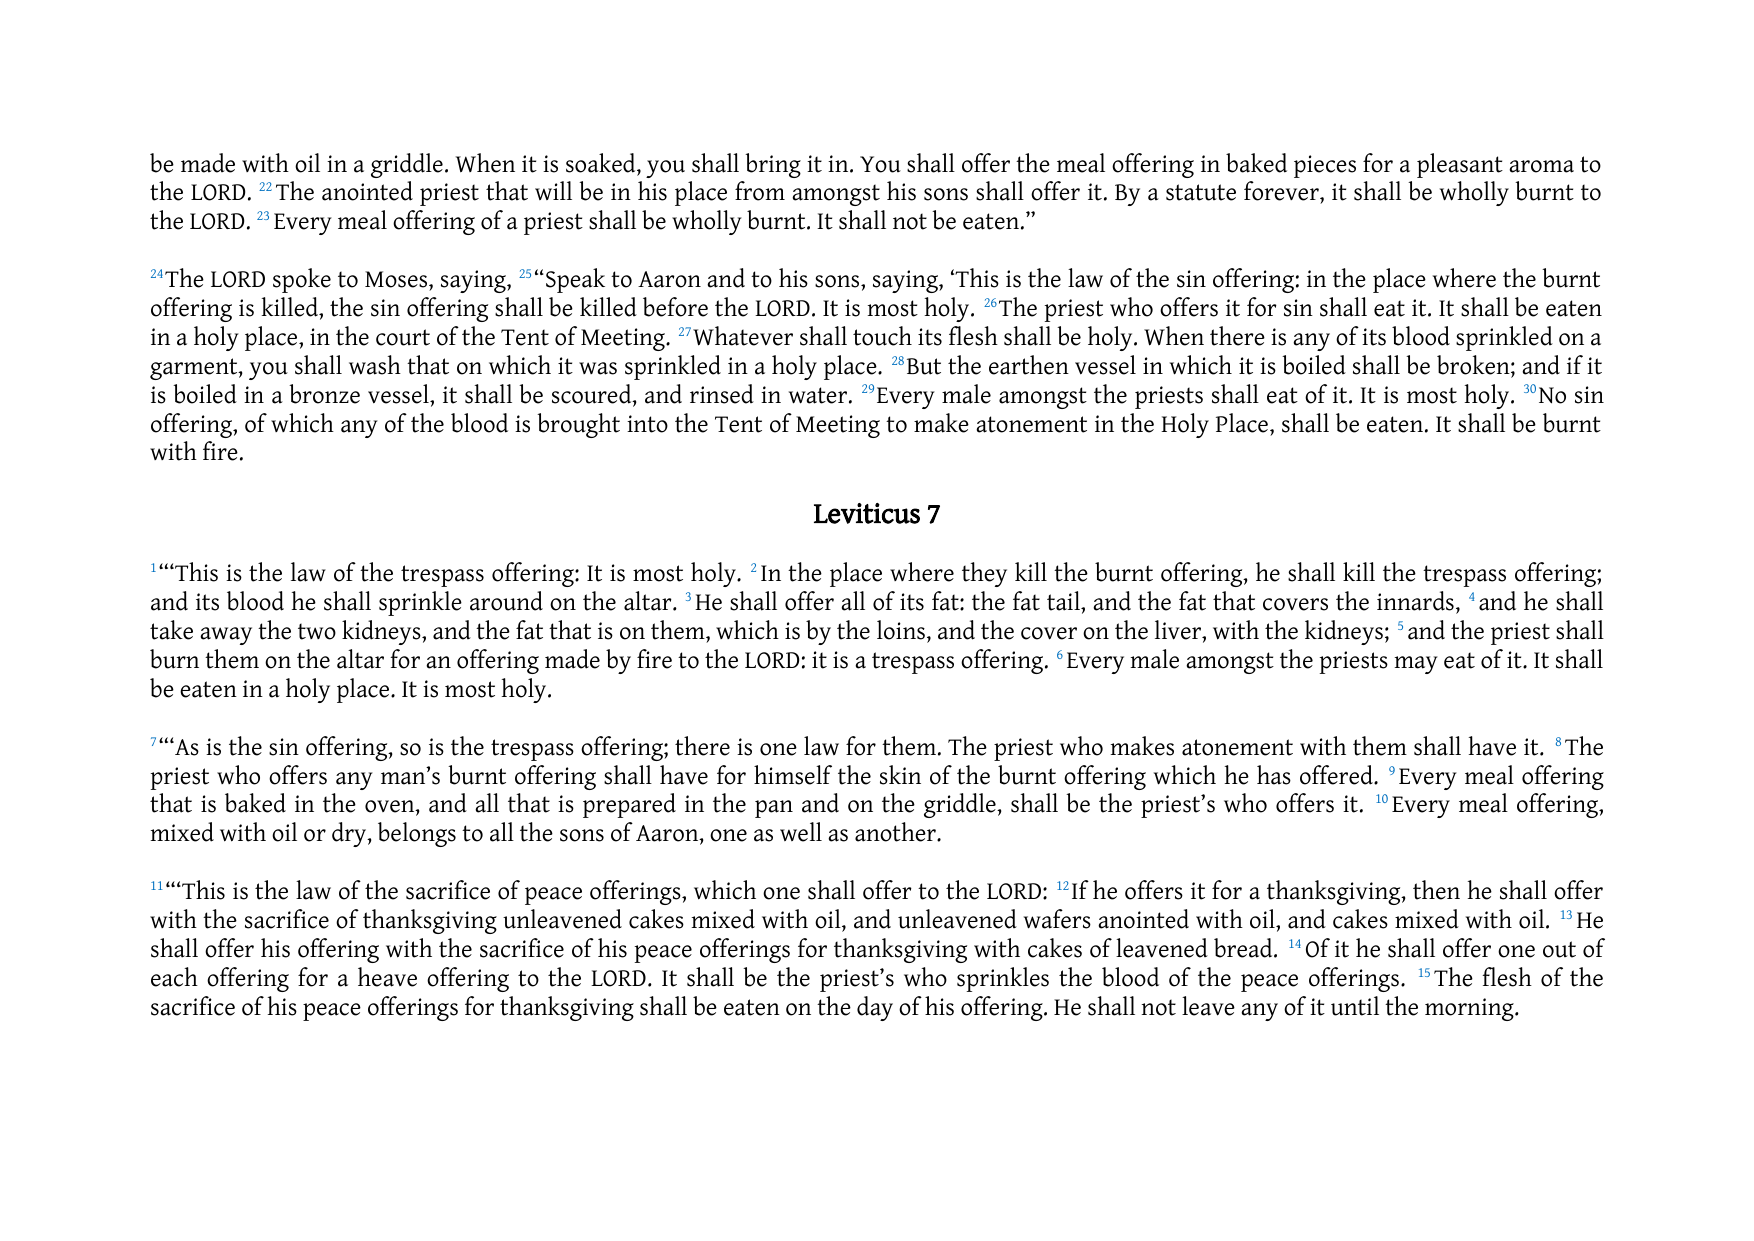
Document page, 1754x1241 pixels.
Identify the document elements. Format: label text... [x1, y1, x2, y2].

text be made with oil in a griddle. When it is soaked, you shall bring it in. You shall offer the meal offering in baked pieces for a pleasant aroma to the LORD. 22 The anointed priest that will be in his place from amongst his sons shall offer it. By a statute forever, it shall be wholly burnt to the LORD. 23 Every meal offering of a priest shall be wholly burnt. It shall not be eaten.” [150, 150, 1604, 237]
text 11 “‘This is the law of the sacrifice of peace offerings, which one shall offer to the LORD: 12 If he offers it for a thanksgiving, then he shall offer with the sacrifice of thanksgiving unleavened cakes mixed with oil, and unleavened wafers anointed with oil, and cakes mixed with oil. 13 He shall offer his offering with the sacrifice of his peace offerings for thanksgiving with cakes of leavened bread. 14 Of it he shall offer one out of each offering for a heave offering to the LORD. It shall be the priest’s who sprinkles the blood of the peace offerings. 15 The flesh of the sacrifice of his peace offerings for thanksgiving shall be eaten on the day of his offering. He shall not leave any of it until the morning. [150, 878, 1604, 1022]
text 24 The LORD spoke to Moses, saying, 25 “Speak to Aaron and to his sons, saying, ‘This is the law of the sin offering: in the place where the burnt offering is killed, the sin offering shall be killed before the LORD. It is most holy. 26 The priest who offers it for sin shall eat it. It shall be eaten in a holy place, in the court of the Tent of Meeting. 27 Whatever shall touch its flesh shall be holy. When there is any of its blood sprinkled on a garment, you shall wash that on which it was sprinkled in a holy place. 28 But the earthen vessel in which it is boiled shall be broken; and if it is boiled in a bronze vessel, it shall be scoured, and rinsed in water. 29 Every male amongst the priests shall eat of it. It is most holy. 30 No sin offering, of which any of the blood is brought into the Tent of Meeting to make atonement in the Holy Place, shall be eaten. It shall be burnt with fire. [150, 266, 1604, 468]
text Leviticus 7 [150, 497, 1604, 531]
text 1 “‘This is the law of the trespass offering: It is most holy. 2 In the place where they kill the burnt offering, he shall kill the trespass offering; and its blood he shall sprinkle around on the altar. 3 He shall offer all of its fat: the fat tail, and the fat that covers the innards, 4 and he shall take away the two kidneys, and the fat that is on them, which is by the loins, and the cover on the liver, with the kidneys; 5 and the priest shall burn them on the altar for an offering made by fire to the LORD: it is a trespass offering. 6 Every male amongst the priests may eat of it. It shall be eaten in a holy place. It is most holy. [150, 560, 1604, 704]
text 7 “‘As is the sin offering, so is the trespass offering; there is one law for them. The priest who makes atonement with them shall have it. 8 The priest who offers any man’s burnt offering shall have for himself the skin of the burnt offering which he has offered. 9 Every meal offering that is baked in the oven, and all that is prepared in the pan and on the griddle, shall be the priest’s who offers it. 10 Every meal offering, mixed with oil or dry, belongs to all the sons of Aaron, one as well as another. [150, 733, 1604, 849]
